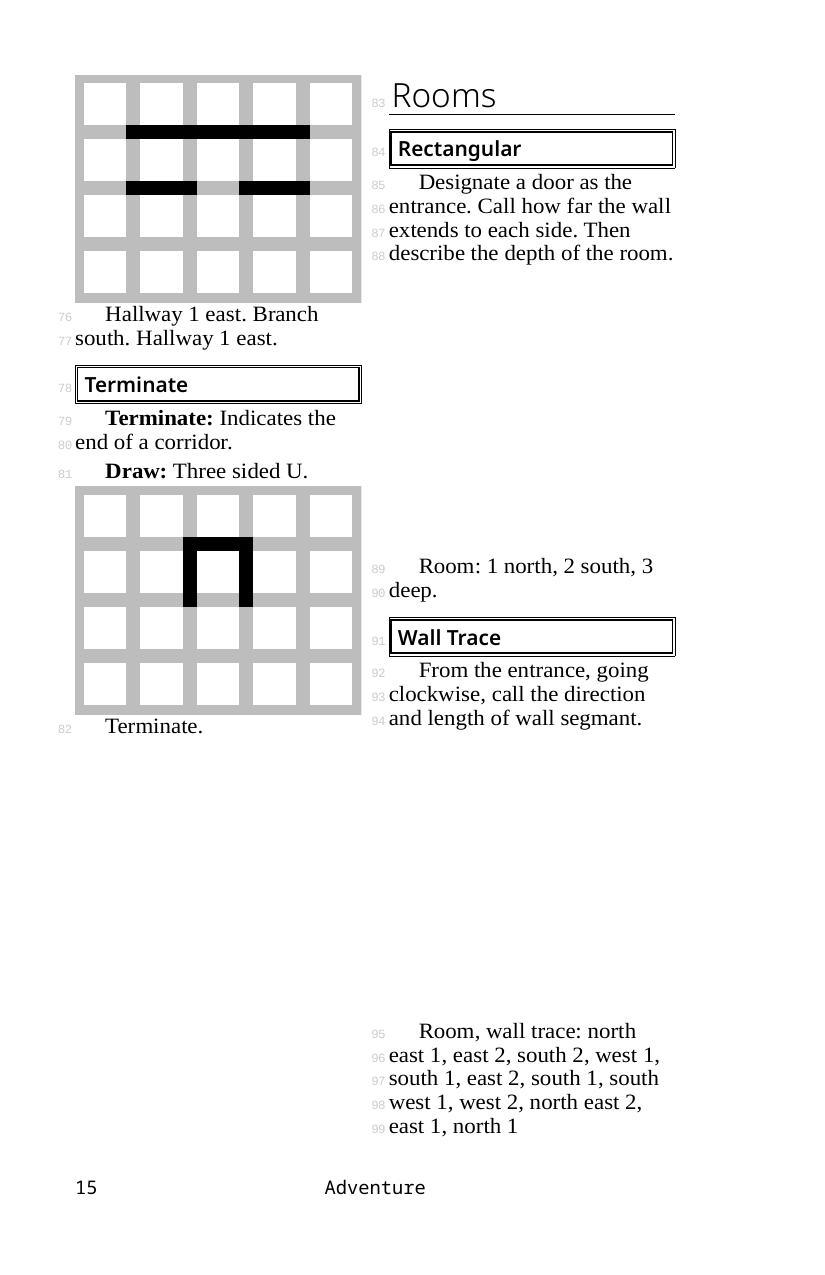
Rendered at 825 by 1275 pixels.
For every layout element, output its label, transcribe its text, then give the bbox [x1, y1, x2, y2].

picture [75, 486, 362, 715]
text Draw: Three sided U. [75, 460, 362, 483]
text Room: 1 north, 2 south, 3 deep. [388, 272, 675, 602]
text Designate a door as the entrance. Call how far the wall extends to each side. Then describe the depth of the room. [388, 171, 675, 266]
text Terminate: Indicates the end of a corridor. [75, 406, 362, 454]
text Room, wall trace: north east 1, east 2, south 2, west 1, south 1, east 2, south 1, south west 1, west 2, north east 2, east 1, north 1 [388, 736, 675, 1138]
text From the entrance, going clockwise, call the direction and length of wall segmant. [388, 659, 675, 730]
subtitle Wall trace [392, 621, 672, 652]
text Terminate. [75, 715, 362, 738]
picture [75, 75, 362, 303]
subtitle Rooms [388, 75, 675, 114]
subtitle Rectangular [392, 133, 672, 164]
text Hallway 1 east. Branch south. Hallway 1 east. [75, 303, 362, 350]
